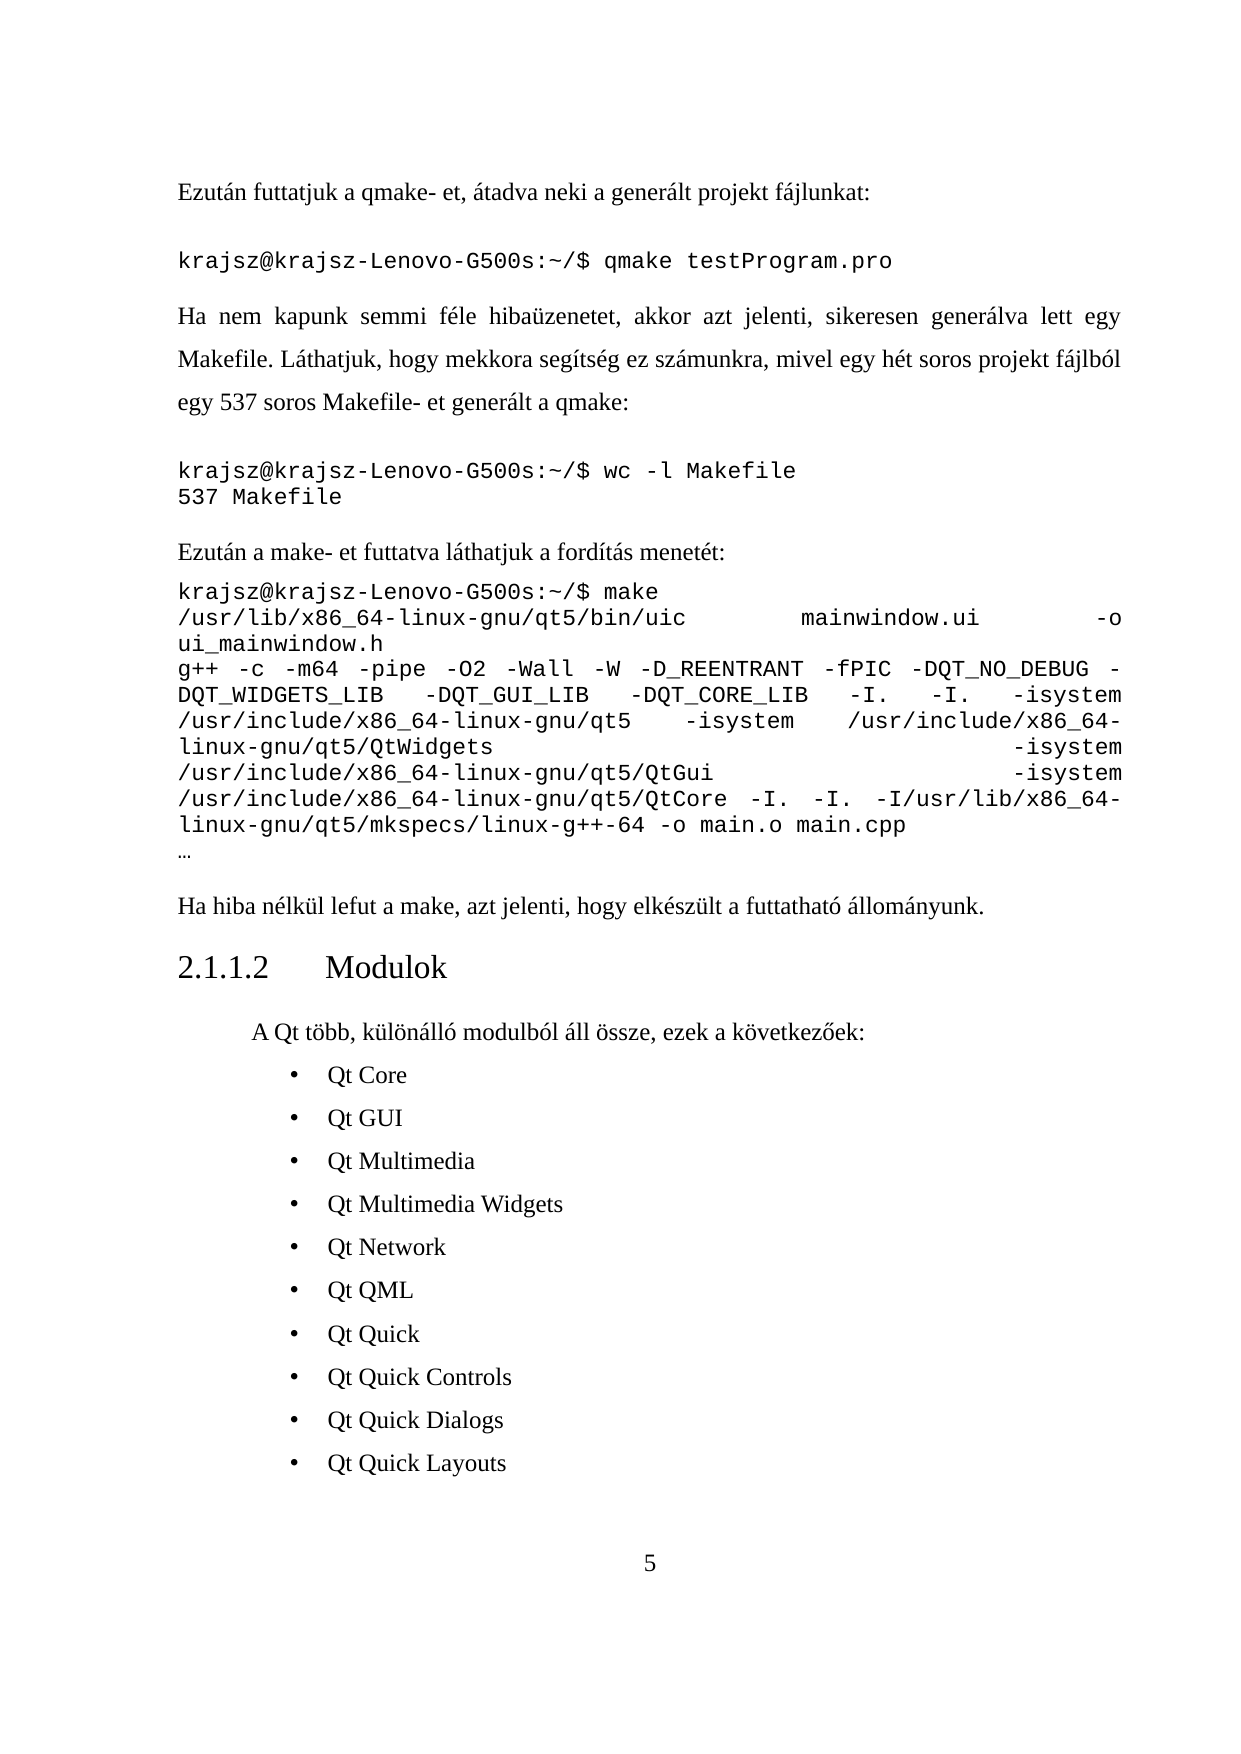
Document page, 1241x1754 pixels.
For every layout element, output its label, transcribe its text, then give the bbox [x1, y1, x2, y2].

text /usr/lib/x86_64-linux-gnu/qt5/bin/uic mainwindow.ui -o ui_mainwindow.h [177, 606, 1122, 658]
list Qt Multimedia Widgets [290, 1189, 1122, 1218]
list Qt Core [290, 1060, 1122, 1089]
list Qt Multimedia [290, 1146, 1122, 1175]
text Ezután a make- et futtatva láthatjuk a fordítás menetét: [177, 537, 1122, 566]
list Qt QML [290, 1276, 1122, 1304]
text krajsz@krajsz-Lenovo-G500s:~/$ wc -l Makefile [177, 459, 1122, 485]
text krajsz@krajsz-Lenovo-G500s:~/$ qmake testProgram.pro [177, 249, 1122, 275]
subtitle Modulok [177, 947, 1122, 985]
text Ha hiba nélkül lefut a make, azt jelenti, hogy elkészült a futtatható állományunk. [177, 891, 1122, 920]
list Qt GUI [290, 1103, 1122, 1132]
text Ha nem kapunk semmi féle hibaüzenetet, akkor azt jelenti, sikeresen generálva lett egy Makefile. Láthatjuk, hogy mekkora segítség ez számunkra, mivel egy hét soros projekt fájlból egy 537 soros Makefile- et generált a qmake: [177, 301, 1122, 416]
list Qt Quick Controls [290, 1362, 1122, 1391]
text … [177, 839, 1122, 865]
list Qt Quick [290, 1319, 1122, 1347]
text Ezután futtatjuk a qmake- et, átadva neki a generált projekt fájlunkat: [177, 177, 1122, 206]
text g++ -c -m64 -pipe -O2 -Wall -W -D_REENTRANT -fPIC -DQT_NO_DEBUG -DQT_WIDGETS_LIB -DQT_GUI_LIB -DQT_CORE_LIB -I. -I. -isystem /usr/include/x86_64-linux-gnu/qt5 -isystem /usr/include/x86_64-linux-gnu/qt5/QtWidgets -isystem /usr/include/x86_64-linux-gnu/qt5/QtGui -isystem /usr/include/x86_64-linux-gnu/qt5/QtCore -I. -I. -I/usr/lib/x86_64-linux-gnu/qt5/mkspecs/linux-g++-64 -o main.o main.cpp [177, 658, 1122, 839]
list Qt Quick Layouts [290, 1448, 1122, 1477]
text krajsz@krajsz-Lenovo-G500s:~/$ make [177, 580, 1122, 606]
text 537 Makefile [177, 485, 1122, 511]
list Qt Quick Dialogs [290, 1405, 1122, 1434]
text A Qt több, különálló modulból áll össze, ezek a következőek: [177, 1017, 1122, 1046]
list Qt Network [290, 1232, 1122, 1261]
